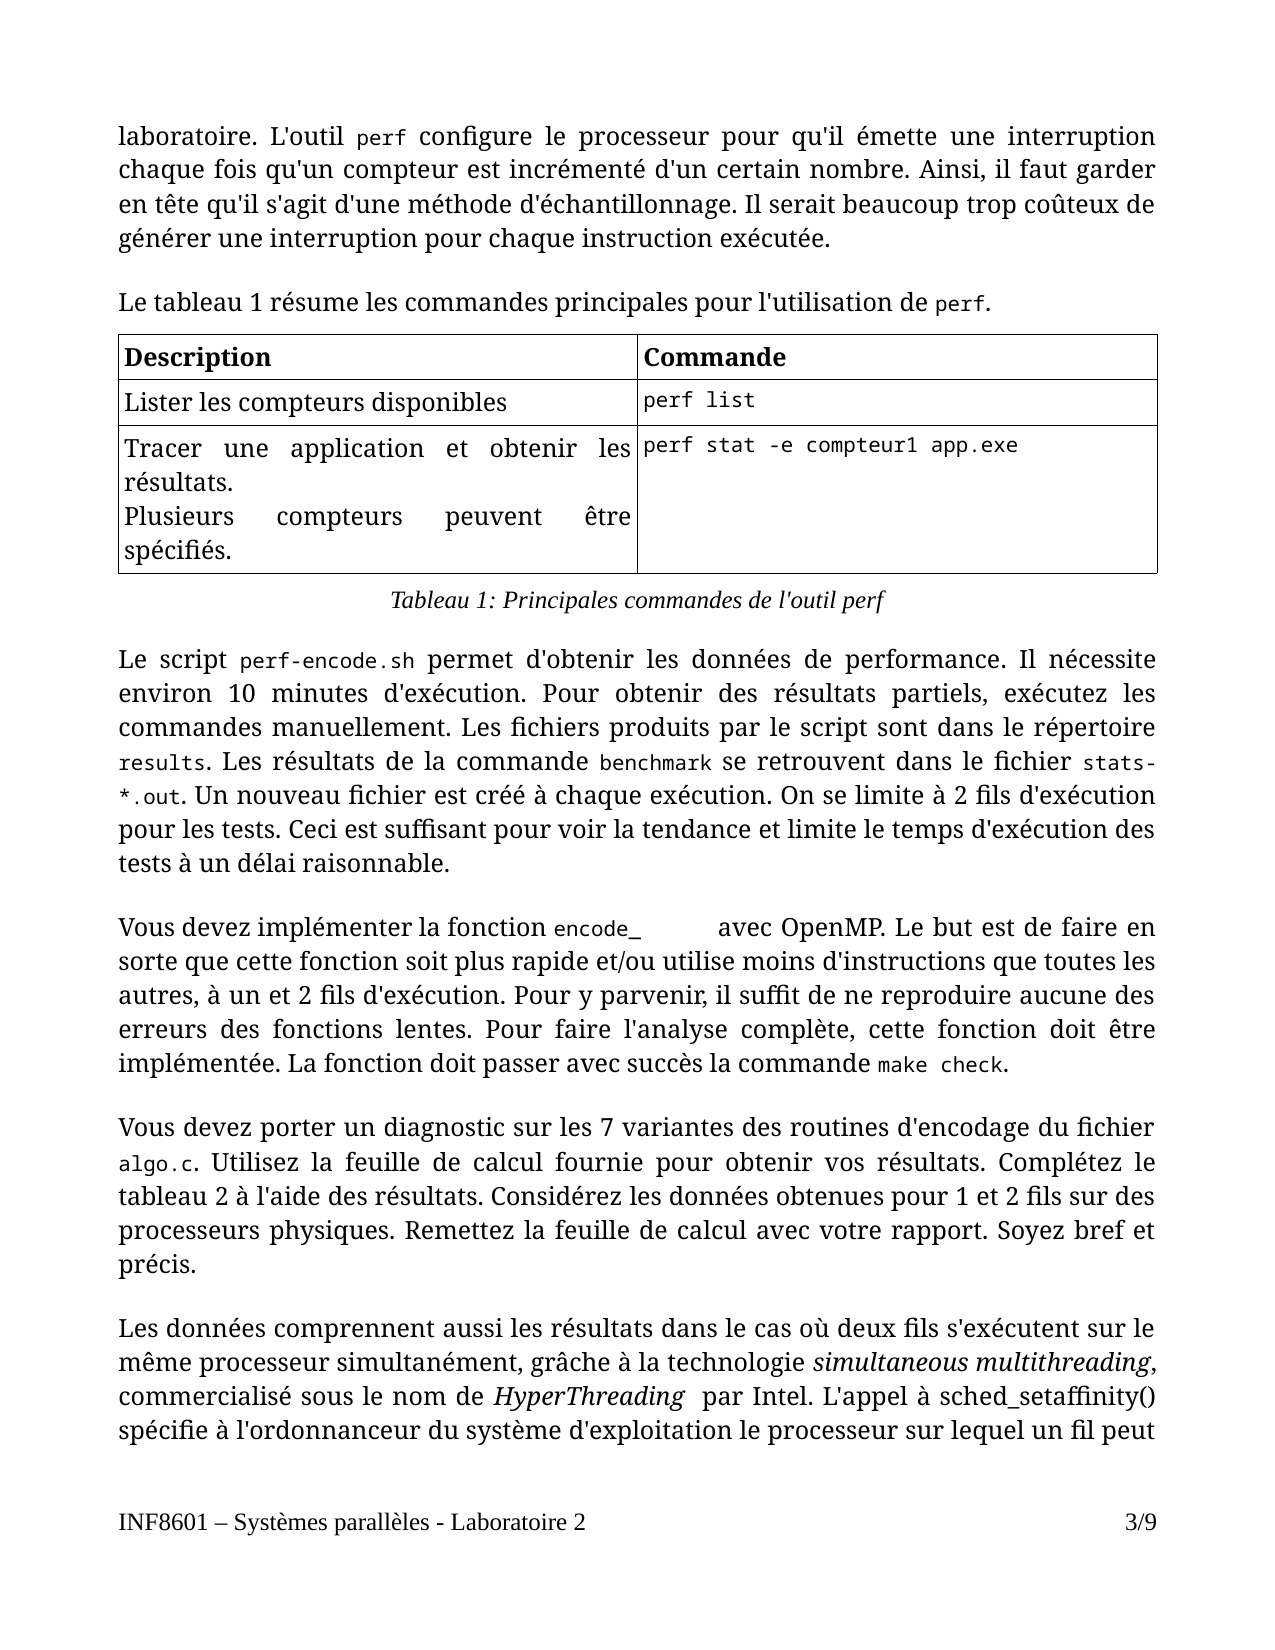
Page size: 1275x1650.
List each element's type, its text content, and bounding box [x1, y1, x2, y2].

table_cell Tracer une application et obtenir les résultats. Plusieurs compteurs peuvent être spécifiés. [119, 426, 637, 572]
text Le tableau 1 résume les commandes principales pour l'utilisation de perf. [118, 284, 1157, 318]
table_cell Lister les compteurs disponibles [119, 380, 637, 425]
text Vous devez implémenter la fonction encode_ avec OpenMP. Le but est de faire en sorte que cette fonction soit plus rapide et/ou utilise moins d'instructions que toutes les autres, à un et 2 fils d'exécution. Pour y parvenir, il suffit de ne reproduire aucune des erreurs des fonctions lentes. Pour faire l'analyse complète, cette fonction doit être implémentée. La fonction doit passer avec succès la commande make check. [118, 910, 1157, 1080]
table_cell perf stat -e compteur1 app.exe [638, 426, 1157, 572]
text laboratoire. L'outil perf configure le processeur pour qu'il émette une interruption chaque fois qu'un compteur est incrémenté d'un certain nombre. Ainsi, il faut garder en tête qu'il s'agit d'une méthode d'échantillonnage. Il serait beaucoup trop coûteux de générer une interruption pour chaque instruction exécutée. [118, 118, 1157, 254]
text Les données comprennent aussi les résultats dans le cas où deux fils s'exécutent sur le même processeur simultanément, grâche à la technologie simultaneous multithreading, commercialisé sous le nom de HyperThreading par Intel. L'appel à sched_setaffinity() spécifie à l'ordonnanceur du système d'exploitation le processeur sur lequel un fil peut [118, 1310, 1157, 1447]
table_header Commande [638, 335, 1157, 379]
text Tableau 1: Principales commandes de l'outil perf [118, 585, 1157, 614]
table_header Description [119, 335, 637, 379]
text Le script perf-encode.sh permet d'obtenir les données de performance. Il nécessite environ 10 minutes d'exécution. Pour obtenir des résultats partiels, exécutez les commandes manuellement. Les fichiers produits par le script sont dans le répertoire results. Les résultats de la commande benchmark se retrouvent dans le fichier stats-*.out. Un nouveau fichier est créé à chaque exécution. On se limite à 2 fils d'exécution pour les tests. Ceci est suffisant pour voir la tendance et limite le temps d'exécution des tests à un délai raisonnable. [118, 641, 1157, 880]
text Vous devez porter un diagnostic sur les 7 variantes des routines d'encodage du fichier algo.c. Utilisez la feuille de calcul fournie pour obtenir vos résultats. Complétez le tableau 2 à l'aide des résultats. Considérez les données obtenues pour 1 et 2 fils sur des processeurs physiques. Remettez la feuille de calcul avec votre rapport. Soyez bref et précis. [118, 1110, 1157, 1280]
table_cell perf list [638, 380, 1157, 425]
